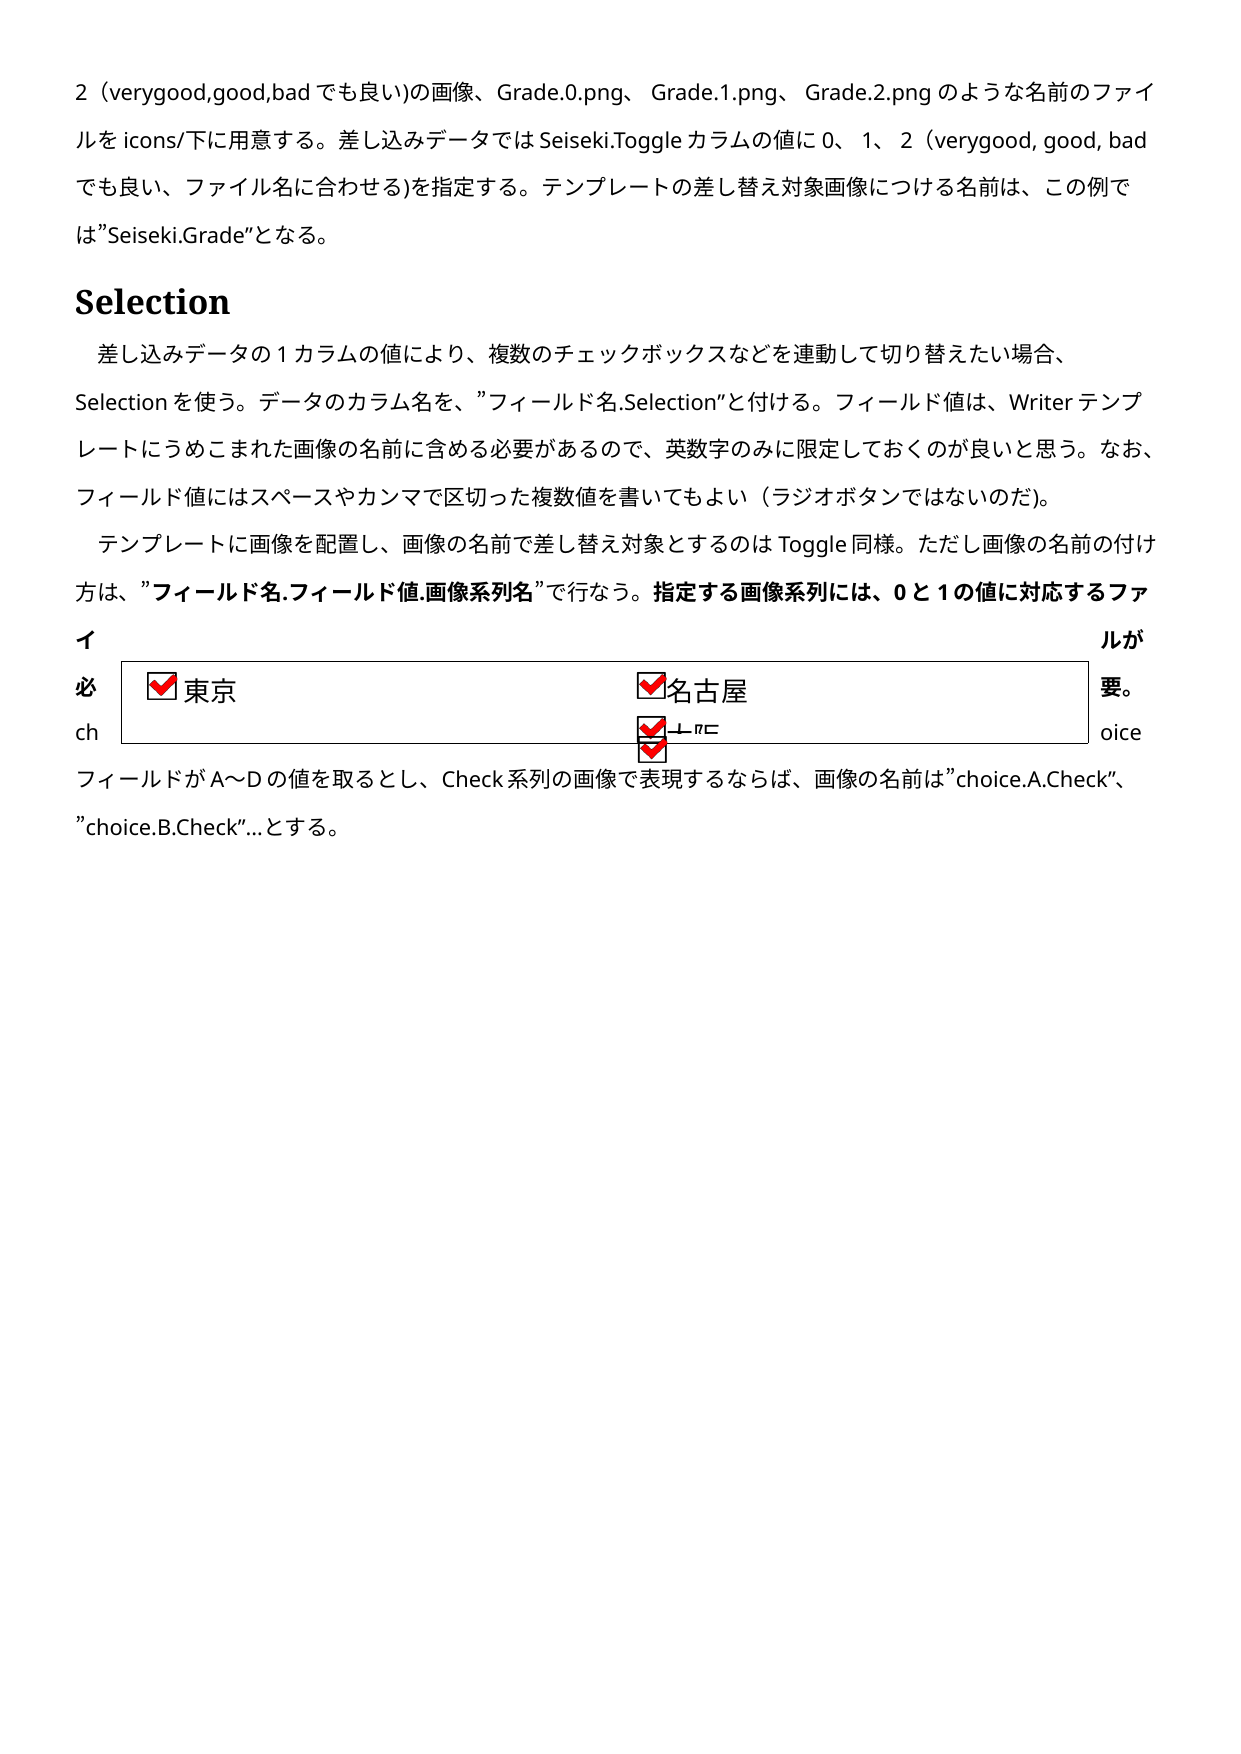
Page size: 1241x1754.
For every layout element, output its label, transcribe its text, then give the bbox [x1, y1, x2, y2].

text 大阪 [619, 715, 636, 734]
subtitle Selection [75, 278, 1165, 324]
text 差し込みデータの1カラムの値により、複数のチェックボックスなどを連動して切り替えたい場合、Selectionを使う。データのカラム名を、”フィールド名.Selection”と付ける。フィールド値は、Writerテンプレートにうめこまれた画像の名前に含める必要があるので、英数字のみに限定しておくのが良いと思う。なお、フィールド値にはスペースやカンマで区切った複数値を書いてもよい（ラジオボタンではないのだ)。 [75, 337, 1165, 512]
text 大阪 [667, 715, 1079, 734]
text 東京 [130, 670, 590, 709]
text テンプレートに画像を配置し、画像の名前で差し替え対象とするのはToggle同様。ただし画像の名前の付け方は、”フィールド名.フィールド値.画像系列名”で行なう。指定する画像系列には、0と1の値に対応するファイルが必要。choiceフィールドがA〜Dの値を取るとし、Check系列の画像で表現するならば、画像の名前は”choice.A.Check”、 ”choice.B.Check”…とする。 [75, 527, 1165, 842]
picture [636, 671, 667, 699]
picture [636, 715, 668, 763]
text 2（verygood,good,badでも良い)の画像、Grade.0.png、 Grade.1.png、 Grade.2.png のような名前のファイルをicons/下に用意する。差し込みデータではSeiseki.Toggleカラムの値に0、 1、 2（verygood, good, badでも良い、ファイル名に合わせる)を指定する。テンプレートの差し替え対象画像につける名前は、この例では”Seiseki.Grade”となる。 [75, 75, 1165, 249]
text 名古屋 [619, 670, 1079, 709]
picture [147, 671, 178, 700]
